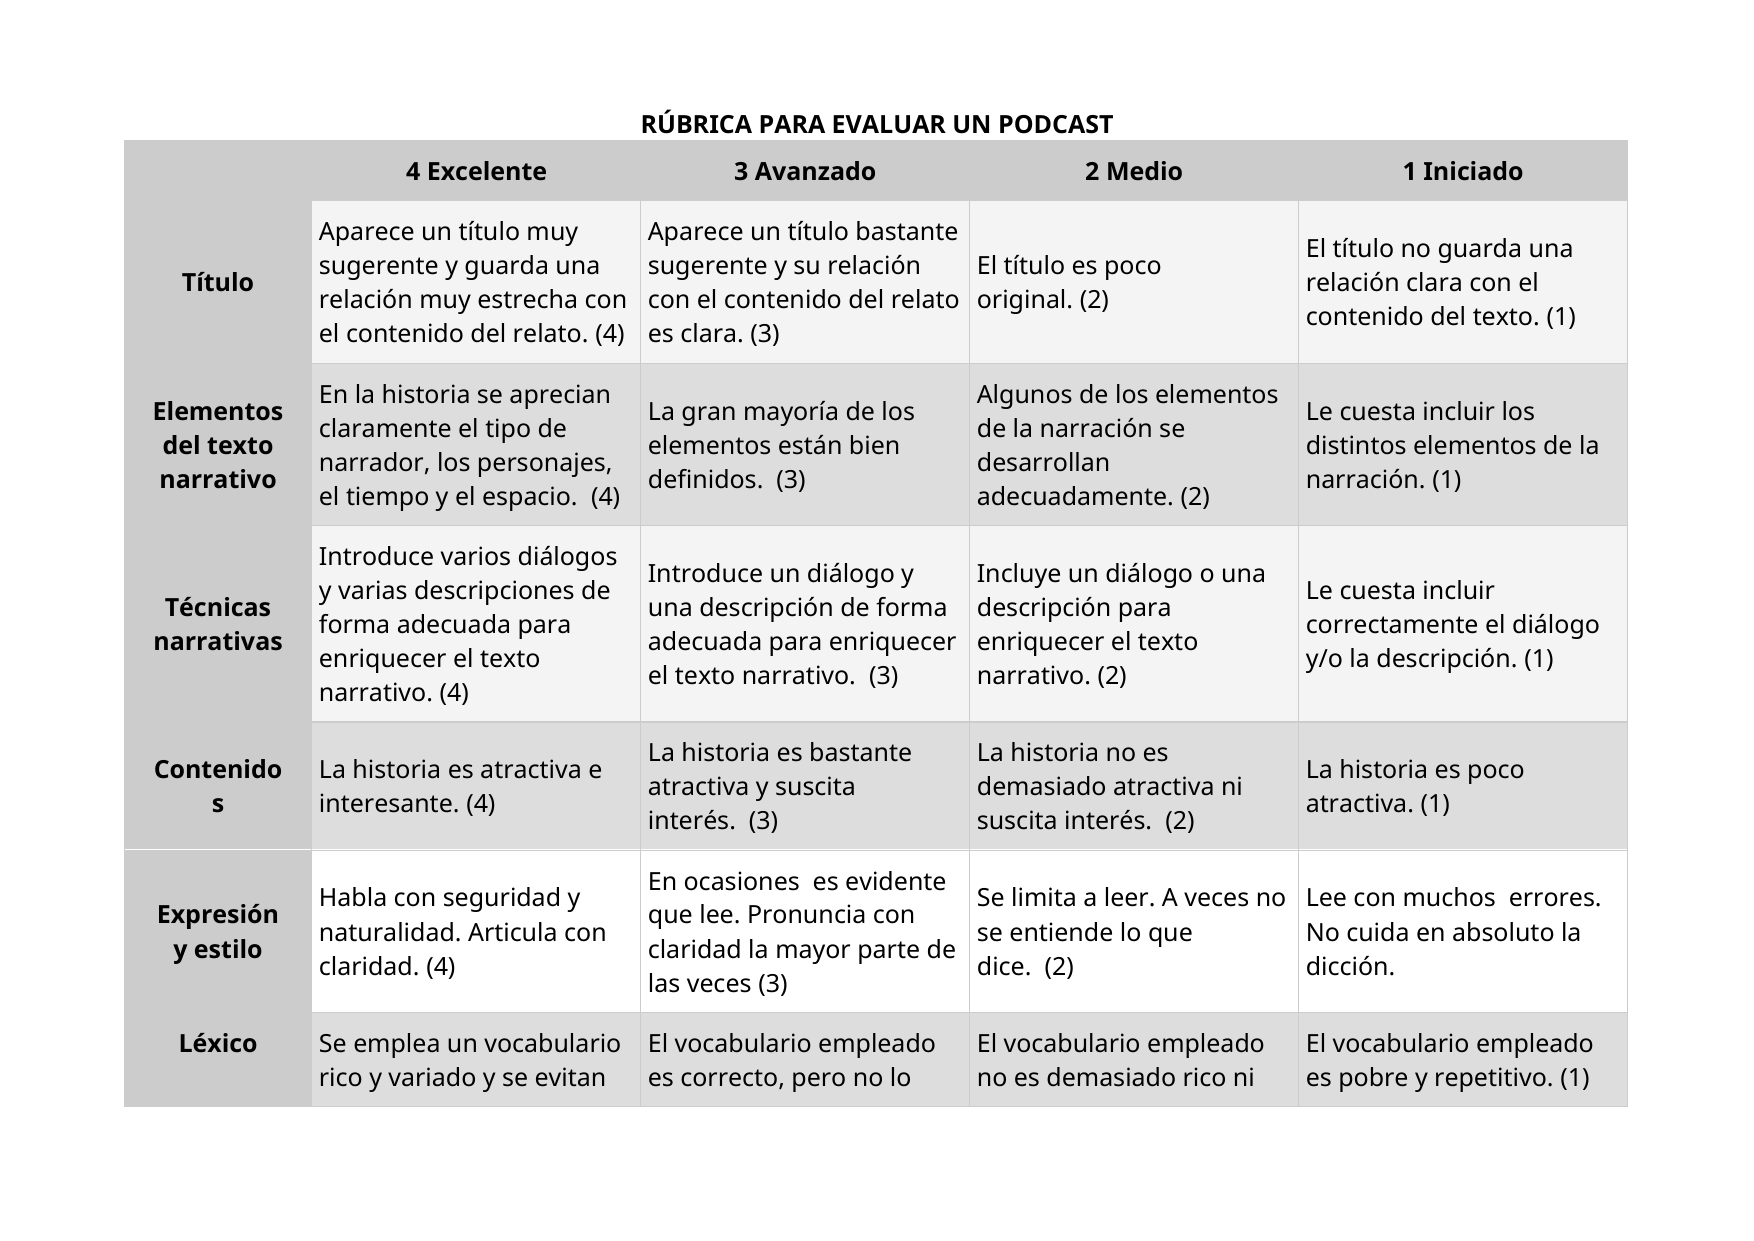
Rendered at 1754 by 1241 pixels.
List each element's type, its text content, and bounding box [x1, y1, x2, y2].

table_cell Introduce un diálogo y una descripción de forma adecuada para enriquecer el texto narrativo. (3) [641, 526, 969, 721]
table_cell Aparece un título muy sugerente y guarda una relación muy estrecha con el contenido del relato. (4) [312, 201, 640, 363]
table_cell La historia no es demasiado atractiva ni suscita interés. (2) [970, 723, 1298, 849]
table_cell Se emplea un vocabulario rico y variado y se evitan [312, 1013, 640, 1106]
table_cell El título no guarda una relación clara con el contenido del texto. (1) [1299, 201, 1627, 363]
table_cell En la historia se aprecian claramente el tipo de narrador, los personajes, el tiempo y el espacio. (4) [312, 364, 640, 525]
table_cell Lee con muchos errores. No cuida en absoluto la dicción. [1299, 851, 1627, 1012]
table_cell Contenidos [125, 723, 311, 849]
table_cell La historia es poco atractiva. (1) [1299, 723, 1627, 849]
table_cell Le cuesta incluir los distintos elementos de la narración. (1) [1299, 364, 1627, 525]
table_cell Expresión y estilo [125, 851, 311, 1012]
table_cell La gran mayoría de los elementos están bien definidos. (3) [641, 364, 969, 525]
table_cell La historia es atractiva e interesante. (4) [312, 723, 640, 849]
table_cell La historia es bastante atractiva y suscita interés. (3) [641, 723, 969, 849]
table_cell Elementos del texto narrativo [125, 364, 311, 525]
table_cell El vocabulario empleado es correcto, pero no lo [641, 1013, 969, 1106]
table_cell Léxico [125, 1013, 311, 1106]
table_cell El vocabulario empleado no es demasiado rico ni [970, 1013, 1298, 1106]
table_header [125, 141, 311, 200]
table_cell Título [125, 201, 311, 363]
table_cell En ocasiones es evidente que lee. Pronuncia con claridad la mayor parte de las veces (3) [641, 851, 969, 1012]
text RÚBRICA PARA EVALUAR UN PODCAST [124, 106, 1630, 140]
table_cell Le cuesta incluir correctamente el diálogo y/o la descripción. (1) [1299, 526, 1627, 721]
table_header 2 Medio [970, 141, 1298, 200]
table_cell Se limita a leer. A veces no se entiende lo que dice. (2) [970, 851, 1298, 1012]
table_cell Incluye un diálogo o una descripción para enriquecer el texto narrativo. (2) [970, 526, 1298, 721]
table_header 1 Iniciado [1299, 141, 1627, 200]
table_cell El título es poco original. (2) [970, 201, 1298, 363]
table_cell Técnicas narrativas [125, 526, 311, 721]
table_header 3 Avanzado [641, 141, 969, 200]
table_cell Algunos de los elementos de la narración se desarrollan adecuadamente. (2) [970, 364, 1298, 525]
table_cell El vocabulario empleado es pobre y repetitivo. (1) [1299, 1013, 1627, 1106]
table_cell Habla con seguridad y naturalidad. Articula con claridad. (4) [312, 851, 640, 1012]
table_header 4 Excelente [312, 141, 640, 200]
table_cell Introduce varios diálogos y varias descripciones de forma adecuada para enriquecer el texto narrativo. (4) [312, 526, 640, 721]
table_cell Aparece un título bastante sugerente y su relación con el contenido del relato es clara. (3) [641, 201, 969, 363]
